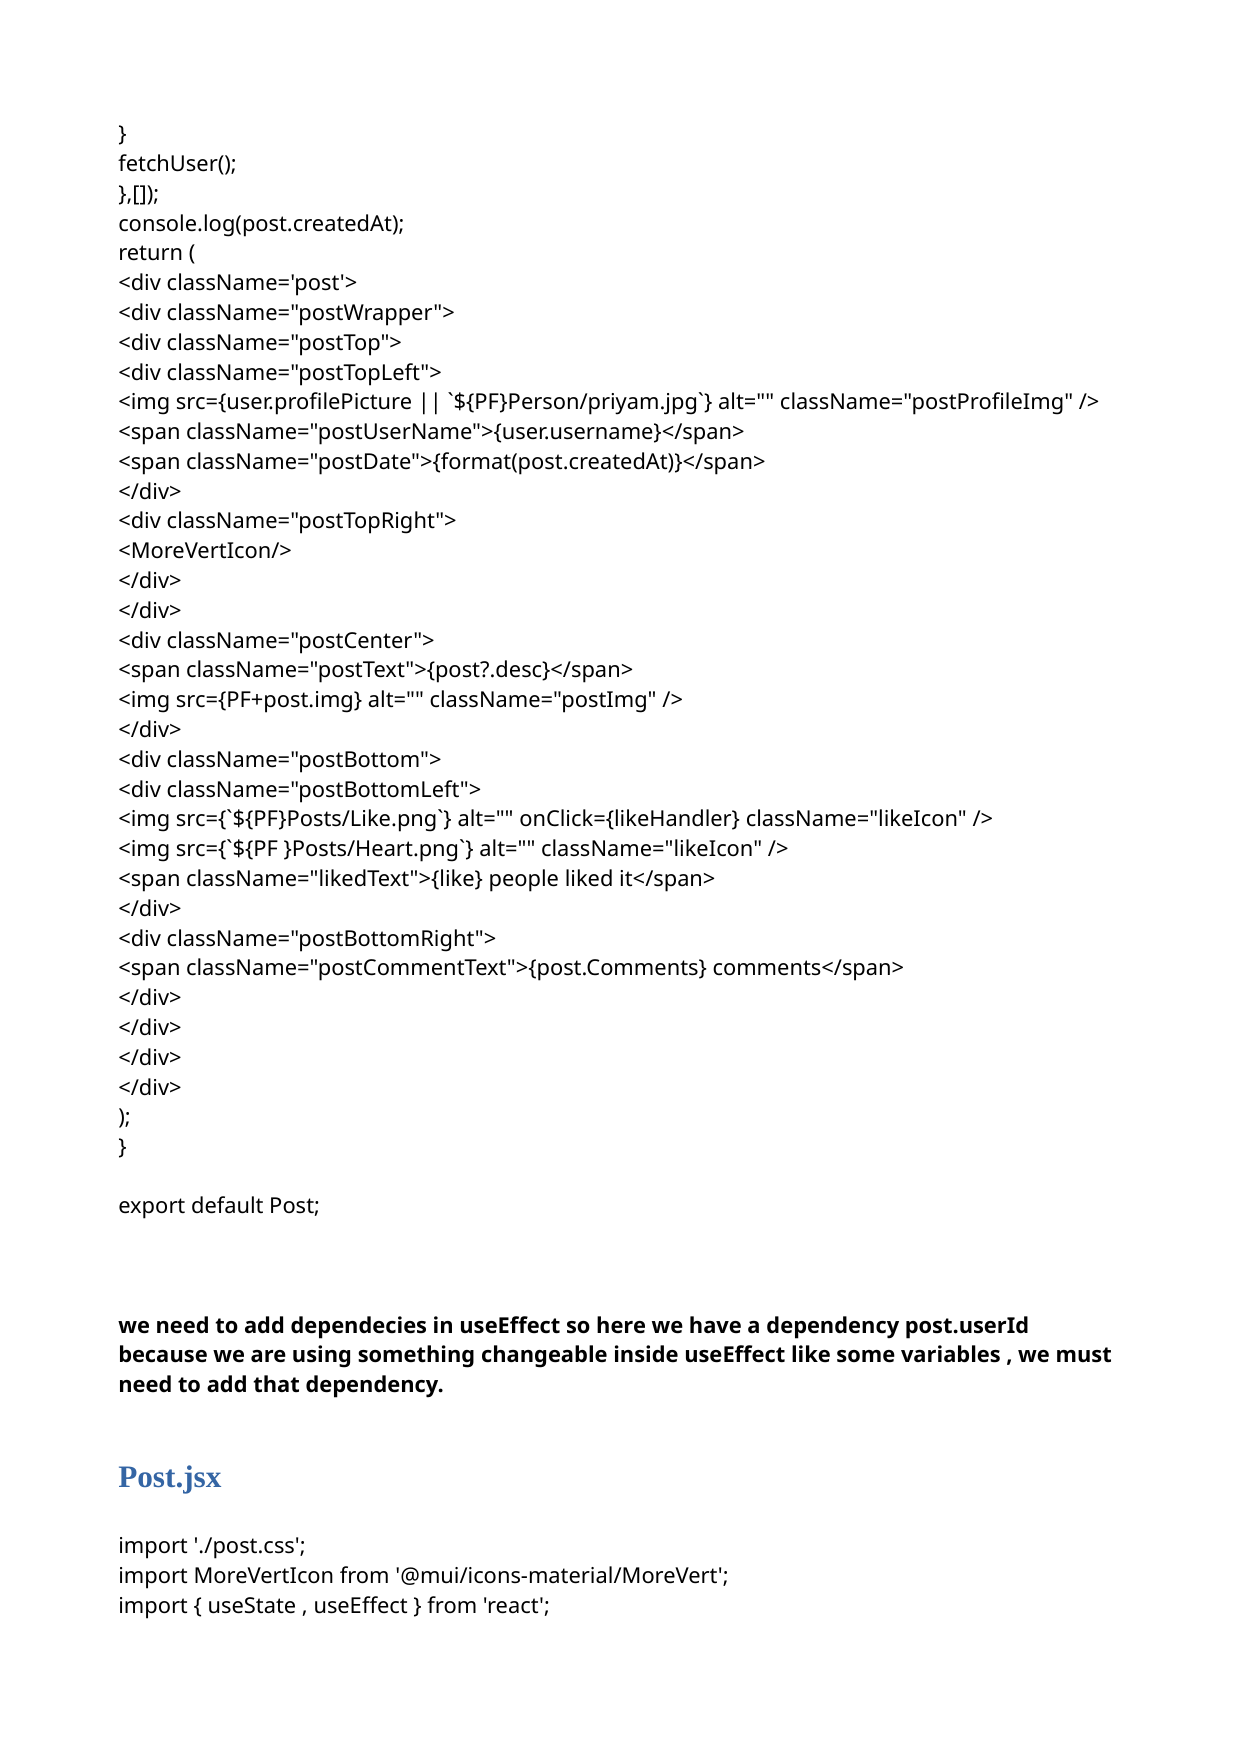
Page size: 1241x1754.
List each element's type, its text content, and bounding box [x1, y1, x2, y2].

text </div> [118, 714, 1122, 744]
text import './post.css'; [118, 1531, 1122, 1560]
text <span className="likedText">{like} people liked it</span> [118, 863, 1122, 893]
text console.log(post.createdAt); [118, 207, 1122, 237]
text <div className="postTop"> [118, 327, 1122, 356]
text <div className="postTopLeft"> [118, 356, 1122, 386]
text </div> [118, 565, 1122, 595]
text </div> [118, 476, 1122, 505]
text <span className="postText">{post?.desc}</span> [118, 654, 1122, 684]
text </div> [118, 982, 1122, 1012]
text </div> [118, 1012, 1122, 1042]
text </div> [118, 1042, 1122, 1071]
text export default Post; [118, 1191, 1122, 1220]
text } [118, 1131, 1122, 1161]
text <span className="postDate">{format(post.createdAt)}</span> [118, 446, 1122, 476]
text ); [118, 1101, 1122, 1131]
text return ( [118, 237, 1122, 267]
text <img src={PF+post.img} alt="" className="postImg" /> [118, 684, 1122, 714]
text <span className="postCommentText">{post.Comments} comments</span> [118, 952, 1122, 982]
text </div> [118, 1071, 1122, 1101]
text },[]); [118, 178, 1122, 207]
text Post.jsx [118, 1459, 1122, 1494]
text we need to add dependecies in useEffect so here we have a dependency post.userId because we are using something changeable inside useEffect like some variables , we must need to add that dependency. [118, 1310, 1122, 1399]
text <span className="postUserName">{user.username}</span> [118, 416, 1122, 446]
text <div className="postCenter"> [118, 624, 1122, 654]
text <div className="postTopRight"> [118, 505, 1122, 535]
text <img src={`${PF }Posts/Heart.png`} alt="" className="likeIcon" /> [118, 833, 1122, 863]
text <div className="postBottomLeft"> [118, 773, 1122, 803]
text </div> [118, 893, 1122, 922]
text <div className="postWrapper"> [118, 297, 1122, 327]
text } [118, 118, 1122, 148]
text fetchUser(); [118, 148, 1122, 178]
text <img src={`${PF}Posts/Like.png`} alt="" onClick={likeHandler} className="likeIcon" /> [118, 803, 1122, 833]
text <div className="postBottom"> [118, 744, 1122, 773]
text import { useState , useEffect } from 'react'; [118, 1590, 1122, 1620]
text import MoreVertIcon from '@mui/icons-material/MoreVert'; [118, 1560, 1122, 1590]
text <div className="postBottomRight"> [118, 922, 1122, 952]
text <img src={user.profilePicture || `${PF}Person/priyam.jpg`} alt="" className="postProfileImg" /> [118, 386, 1122, 416]
text <MoreVertIcon/> [118, 535, 1122, 565]
text <div className='post'> [118, 267, 1122, 297]
text </div> [118, 595, 1122, 624]
